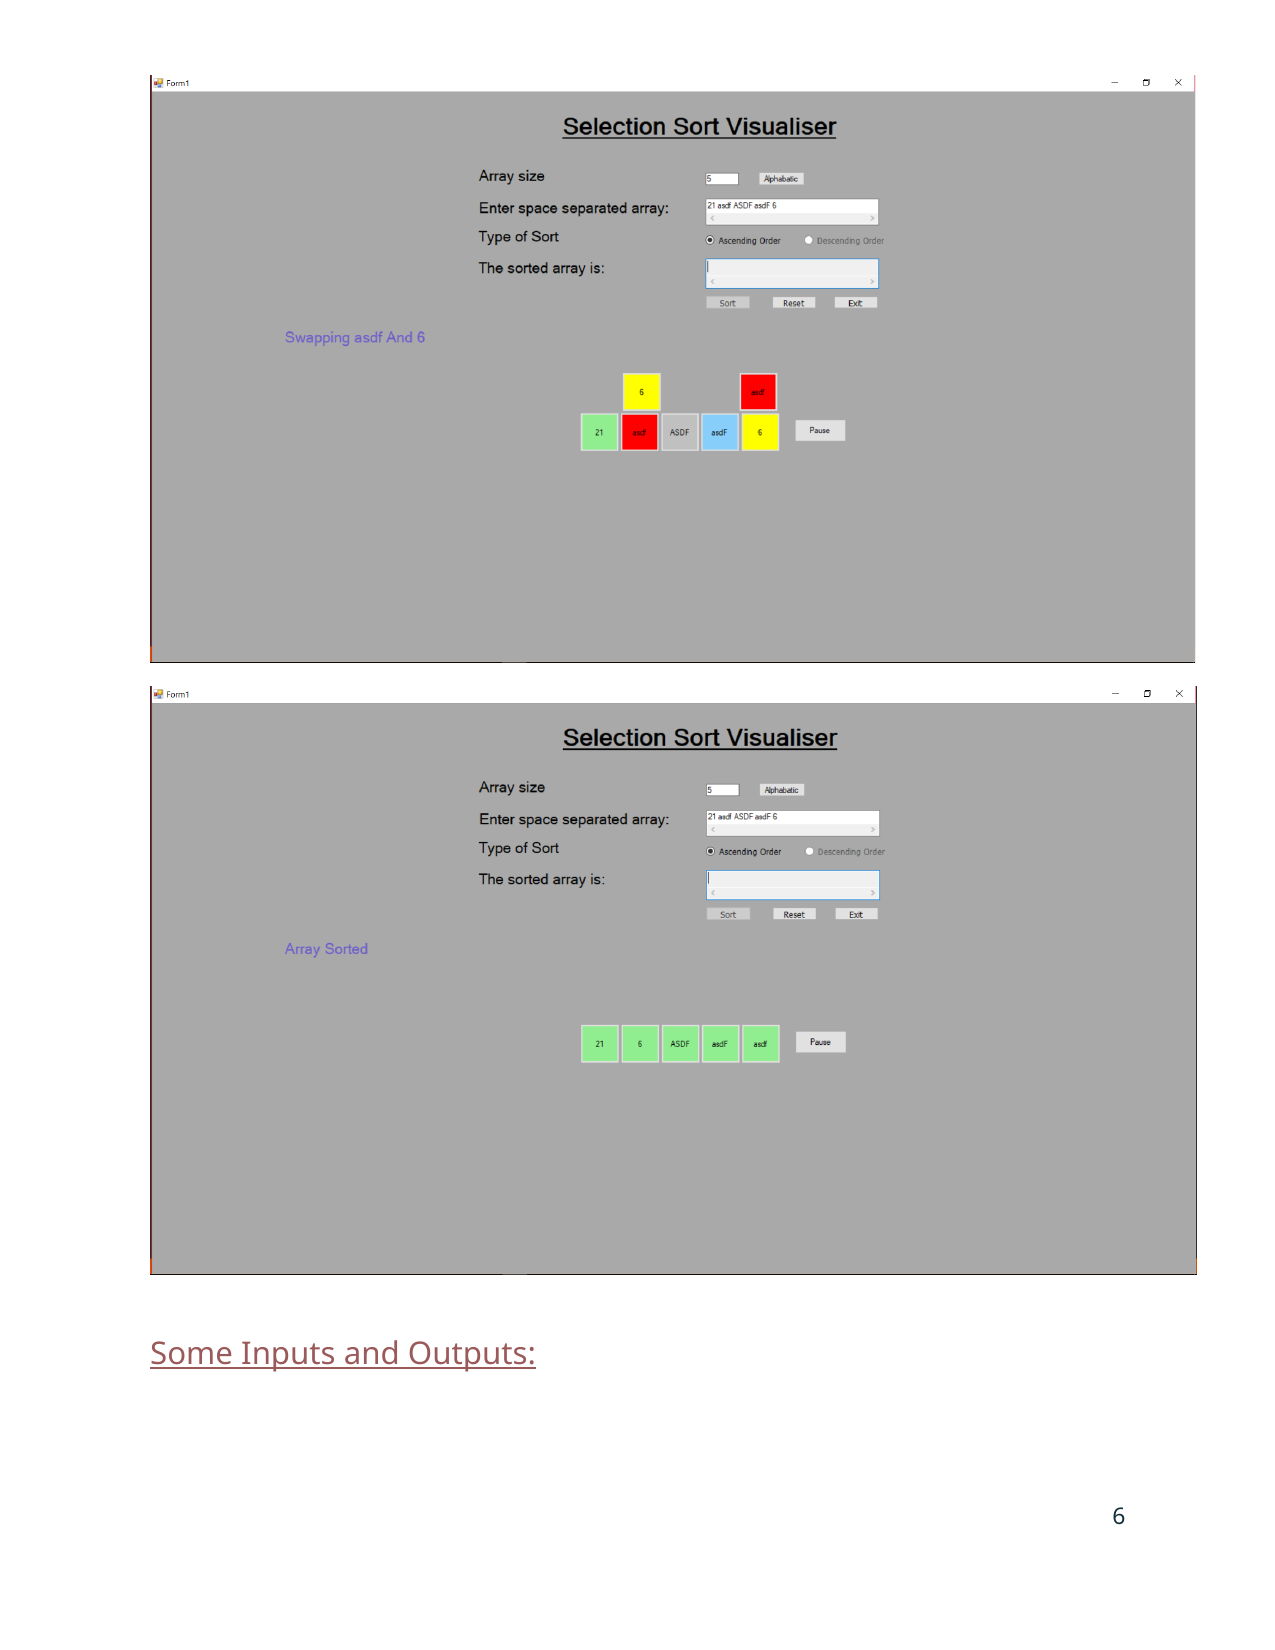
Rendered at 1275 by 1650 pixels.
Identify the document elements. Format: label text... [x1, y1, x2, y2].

text Some Inputs and Outputs: [150, 1331, 1125, 1374]
